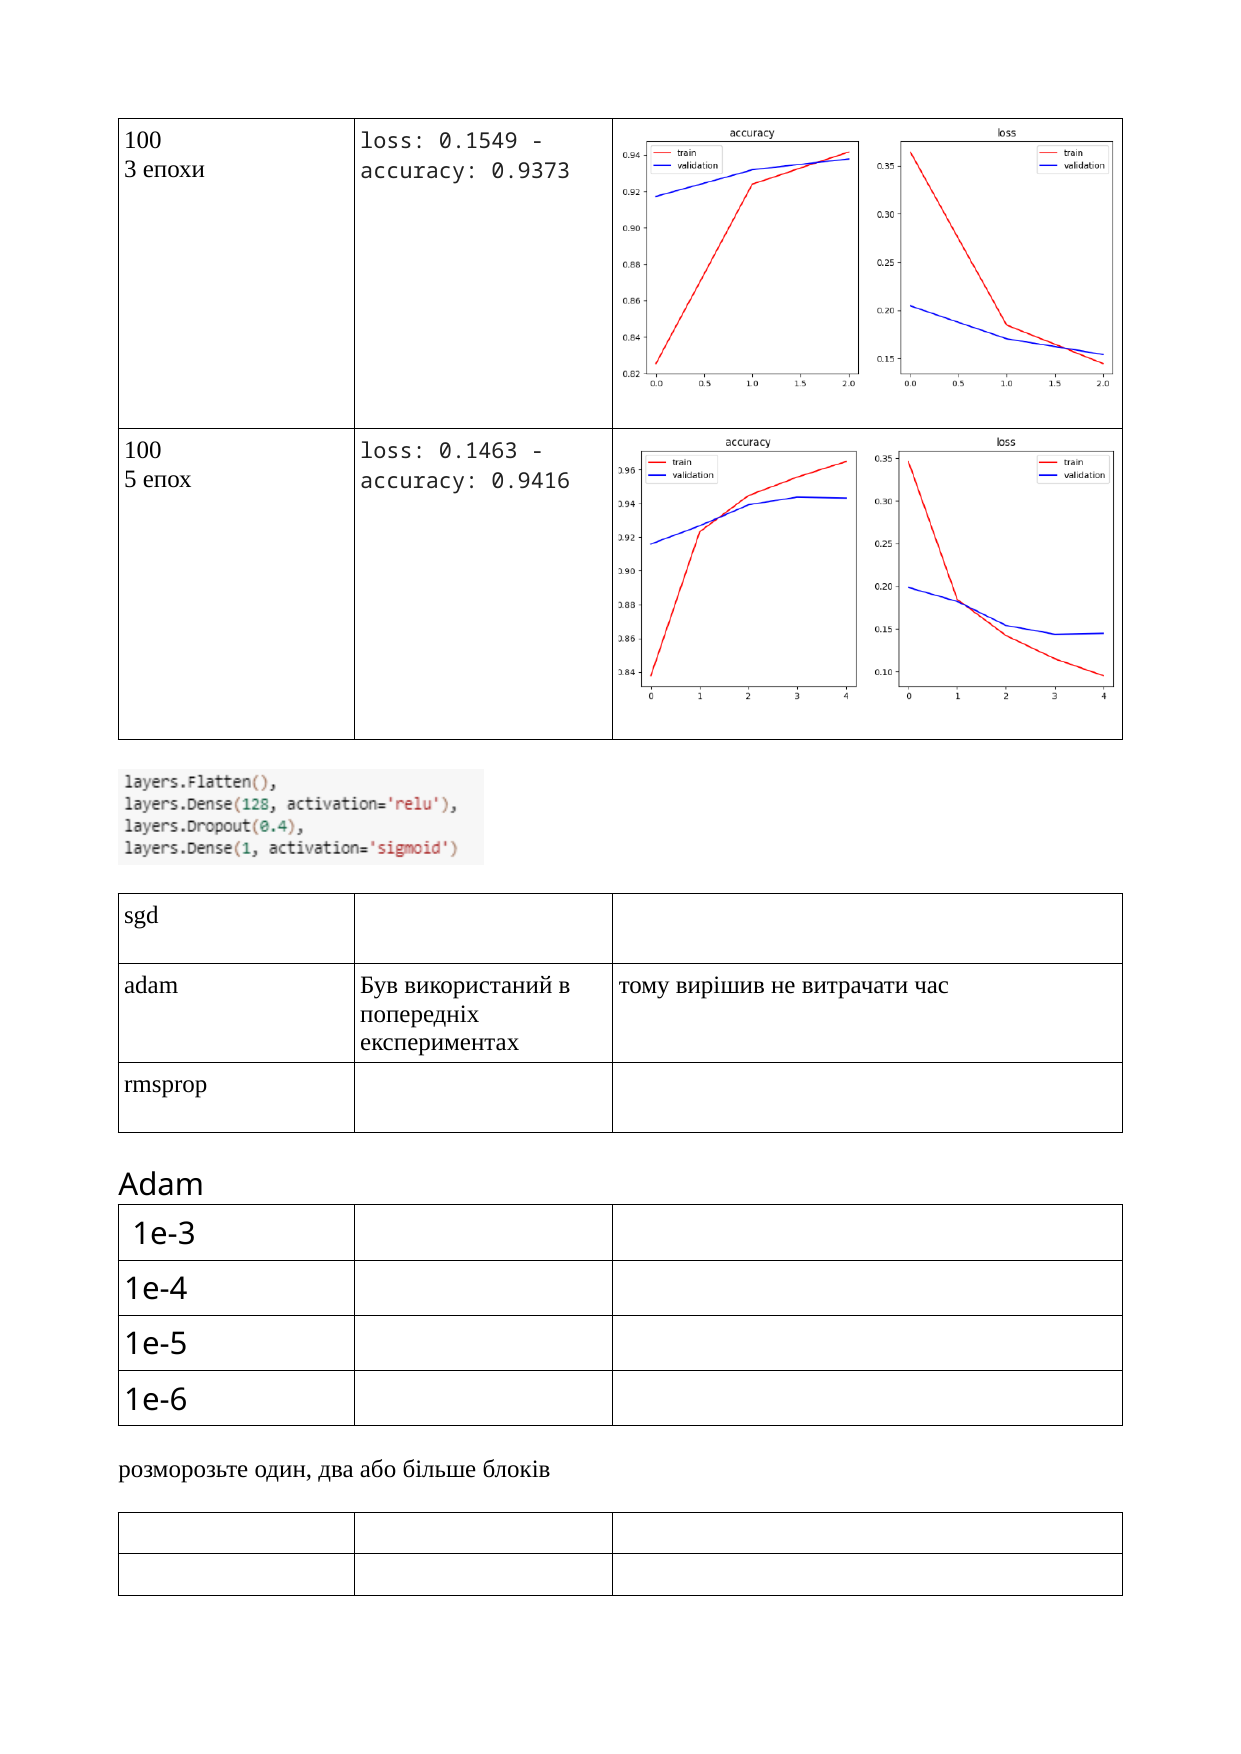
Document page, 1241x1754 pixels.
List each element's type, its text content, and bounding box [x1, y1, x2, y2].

table_cell loss: 0.1463 - accuracy: 0.9416 [355, 429, 612, 739]
table_cell rmsprop [119, 1063, 354, 1132]
table_cell [613, 1554, 1122, 1594]
table_cell Був використаний в попередніх експериментах [355, 964, 612, 1062]
table_cell [613, 119, 1122, 428]
table_header [613, 1513, 1122, 1553]
table_header sgd [119, 894, 354, 963]
table_cell [613, 1371, 1122, 1425]
table_cell loss: 0.1549 - accuracy: 0.9373 [355, 119, 612, 428]
table_cell 1e-4 [119, 1261, 354, 1314]
table_header [613, 894, 1122, 963]
table_cell 100 5 епох [119, 429, 354, 739]
table_header [355, 894, 612, 963]
picture [618, 125, 1117, 394]
text Adam [118, 1162, 1122, 1204]
table_header [613, 1205, 1122, 1259]
table_cell [613, 429, 1122, 739]
table_cell [355, 1316, 612, 1370]
table_cell тому вирішив не витрачати час [613, 964, 1122, 1062]
table_header [119, 1513, 354, 1553]
table_cell [613, 1261, 1122, 1314]
table_cell [355, 1063, 612, 1132]
table_cell [613, 1316, 1122, 1370]
table_cell [355, 1371, 612, 1425]
table_cell 1e-5 [119, 1316, 354, 1370]
table_cell 100 3 епохи [119, 119, 354, 428]
table_cell [355, 1261, 612, 1314]
table_cell [613, 1063, 1122, 1132]
table_header [355, 1205, 612, 1259]
table_cell [119, 1554, 354, 1594]
picture [118, 769, 484, 865]
text розморозьте один, два або більше блоків [118, 1454, 1122, 1483]
table_cell [355, 1554, 612, 1594]
table_cell adam [119, 964, 354, 1062]
table_cell 1e-6 [119, 1371, 354, 1425]
picture [618, 435, 1117, 705]
table_header 1e-3 [119, 1205, 354, 1259]
table_header [355, 1513, 612, 1553]
